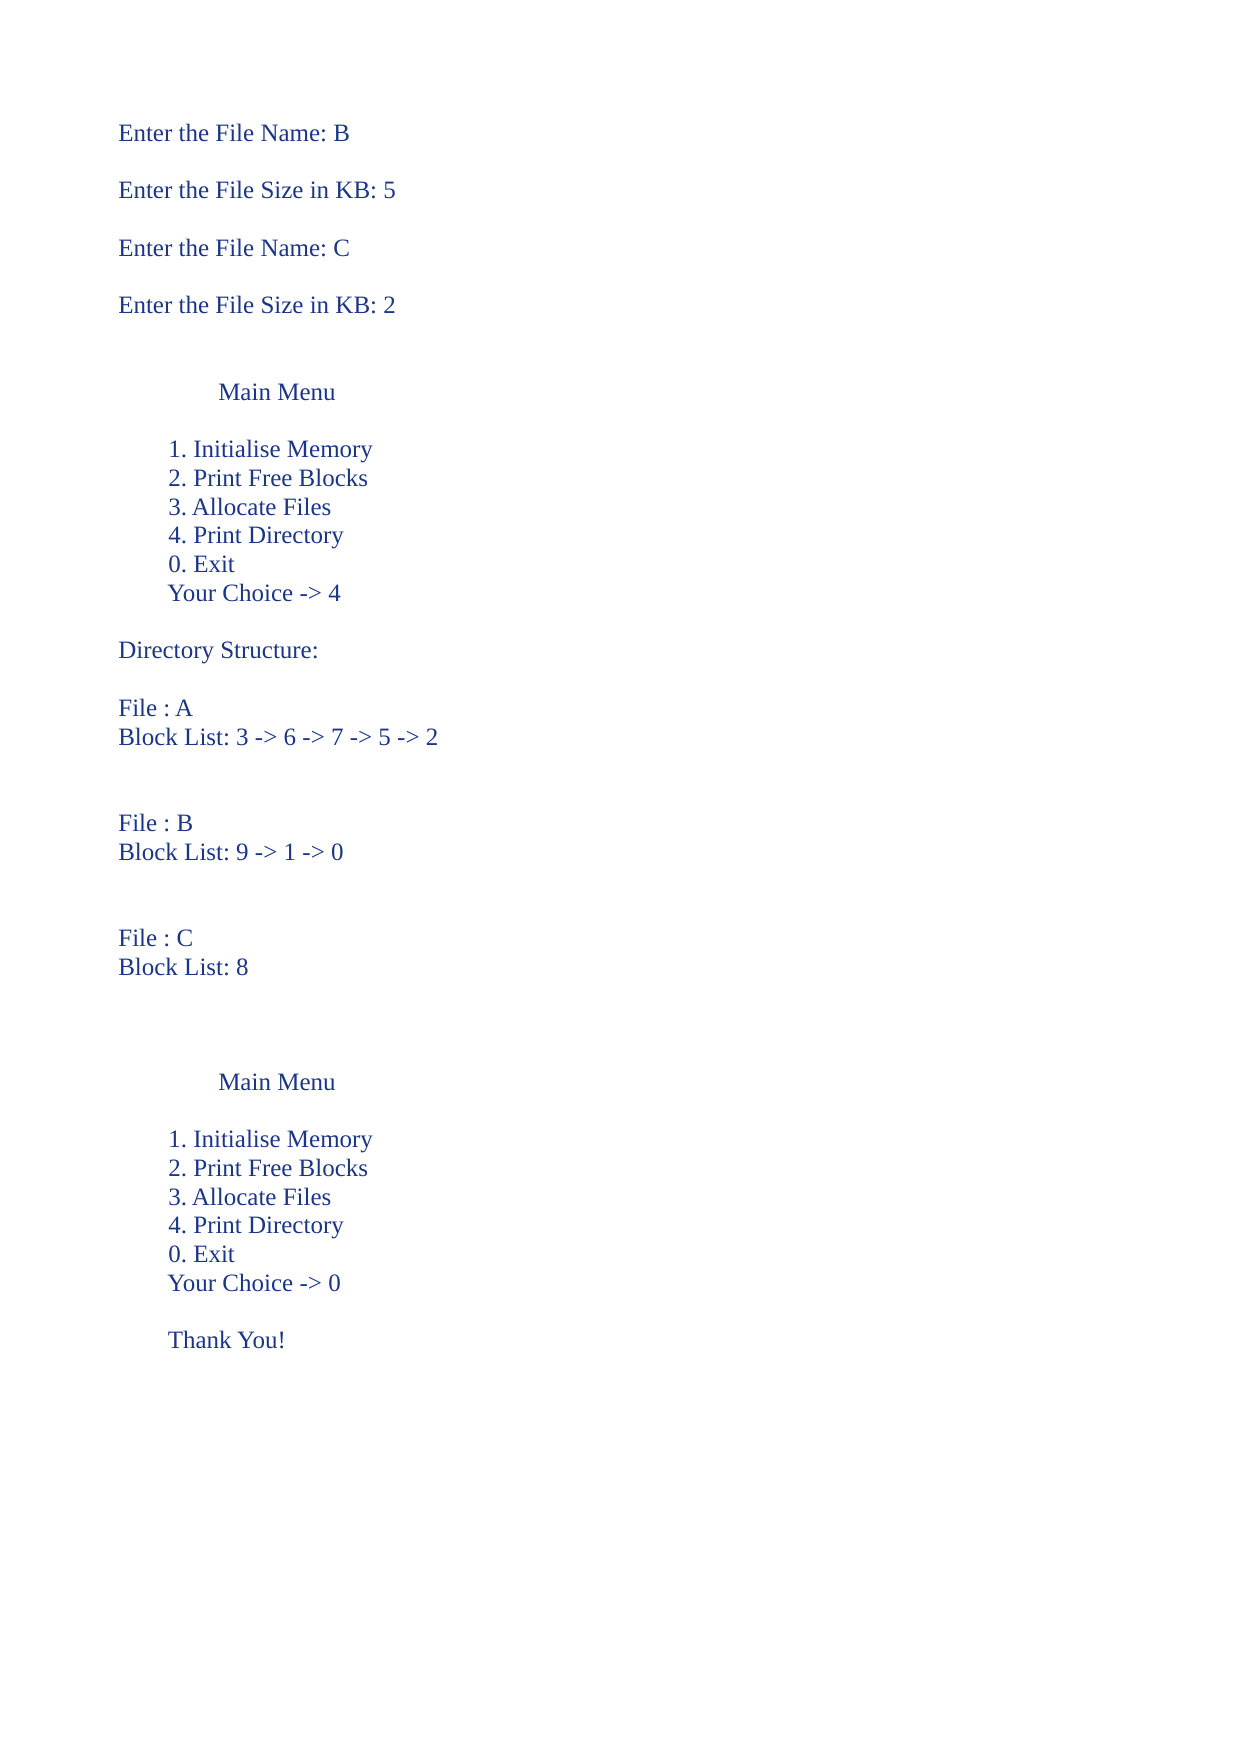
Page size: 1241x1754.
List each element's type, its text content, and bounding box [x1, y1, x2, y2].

text Enter the File Name: C [118, 233, 1122, 262]
text File : C [118, 923, 1122, 952]
text Block List: 9 -> 1 -> 0 [118, 837, 1122, 866]
text Block List: 8 [118, 952, 1122, 981]
text 0. Exit [118, 1239, 1122, 1268]
text Main Menu [118, 1067, 1122, 1096]
text 1. Initialise Memory [118, 434, 1122, 463]
text 2. Print Free Blocks [118, 1153, 1122, 1182]
text 0. Exit [118, 549, 1122, 578]
text File : A [118, 693, 1122, 722]
text 4. Print Directory [118, 1211, 1122, 1239]
text 3. Allocate Files [118, 492, 1122, 521]
text Thank You! [118, 1326, 1122, 1354]
text Directory Structure: [118, 636, 1122, 664]
text Enter the File Size in KB: 5 [118, 176, 1122, 204]
text 3. Allocate Files [118, 1182, 1122, 1211]
text Your Choice -> 4 [118, 578, 1122, 607]
text 1. Initialise Memory [118, 1124, 1122, 1153]
text Block List: 3 -> 6 -> 7 -> 5 -> 2 [118, 722, 1122, 751]
text Your Choice -> 0 [118, 1268, 1122, 1297]
text Enter the File Name: B [118, 118, 1122, 147]
text Main Menu [118, 377, 1122, 406]
text 4. Print Directory [118, 521, 1122, 549]
text 2. Print Free Blocks [118, 463, 1122, 492]
text Enter the File Size in KB: 2 [118, 291, 1122, 319]
text File : B [118, 808, 1122, 837]
